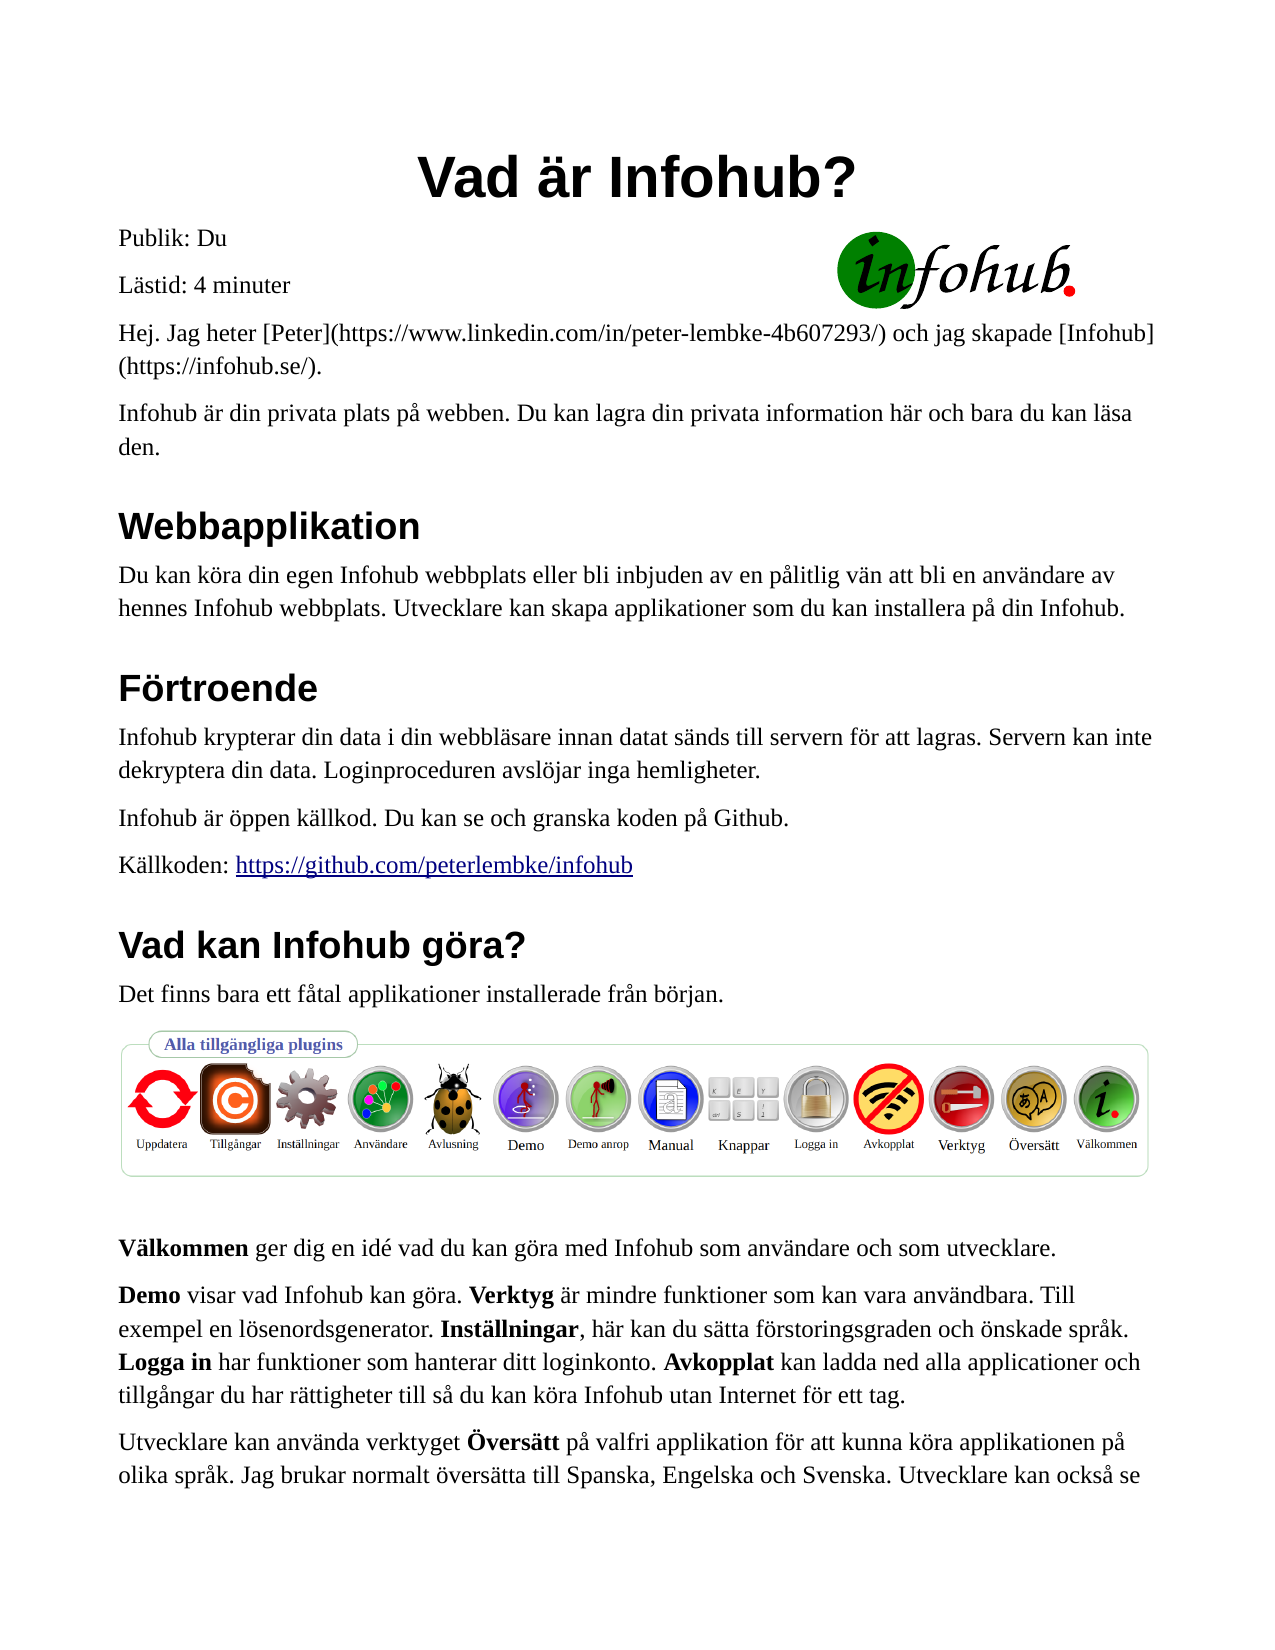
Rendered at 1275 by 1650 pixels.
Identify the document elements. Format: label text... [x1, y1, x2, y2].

text Det finns bara ett fåtal applikationer installerade från början. [118, 979, 1157, 1008]
subtitle Webbapplikation [118, 504, 1157, 548]
subtitle Vad kan Infohub göra? [118, 923, 1157, 967]
text Välkommen ger dig en idé vad du kan göra med Infohub som användare och som utvecklare. [118, 1233, 1157, 1262]
text Demo visar vad Infohub kan göra. Verktyg är mindre funktioner som kan vara användbara. Till exempel en lösenordsgenerator. Inställningar, här kan du sätta förstoringsgraden och önskade språk. Logga in har funktioner som hanterar ditt loginkonto. Avkopplat kan ladda ned alla applicationer och tillgångar du har rättigheter till så du kan köra Infohub utan Internet för ett tag. [118, 1281, 1157, 1408]
text Publik: Du [118, 223, 1157, 251]
text Infohub är öppen källkod. Du kan se och granska koden på Github. [118, 803, 1157, 831]
text [921, 270, 1157, 299]
text Utvecklare kan använda verktyget Översätt på valfri applikation för att kunna köra applikationen på olika språk. Jag brukar normalt översätta till Spanska, Engelska och Svenska. Utvecklare kan också se [118, 1427, 1157, 1489]
title Vad är Infohub? [118, 143, 1157, 210]
text Infohub är din privata plats på webben. Du kan lagra din privata information här och bara du kan läsa den. [118, 398, 1157, 460]
text Infohub krypterar din data i din webbläsare innan datat sänds till servern för att lagras. Servern kan inte dekryptera din data. Loginproceduren avslöjar inga hemligheter. [118, 722, 1157, 784]
text Hej. Jag heter [Peter](https://www.linkedin.com/in/peter-lembke-4b607293/) och jag skapade [Infohub](https://infohub.se/). [118, 318, 1157, 380]
text Du kan köra din egen Infohub webbplats eller bli inbjuden av en pålitlig vän att bli en användare av hennes Infohub webbplats. Utvecklare kan skapa applikationer som du kan installera på din Infohub. [118, 560, 1157, 622]
text [904, 271, 923, 299]
subtitle Förtroende [118, 666, 1157, 709]
picture [118, 1026, 1157, 1182]
text Lästid: 4 minuter [118, 270, 849, 299]
text Källkoden: https://github.com/peterlembke/infohub [118, 850, 1157, 879]
